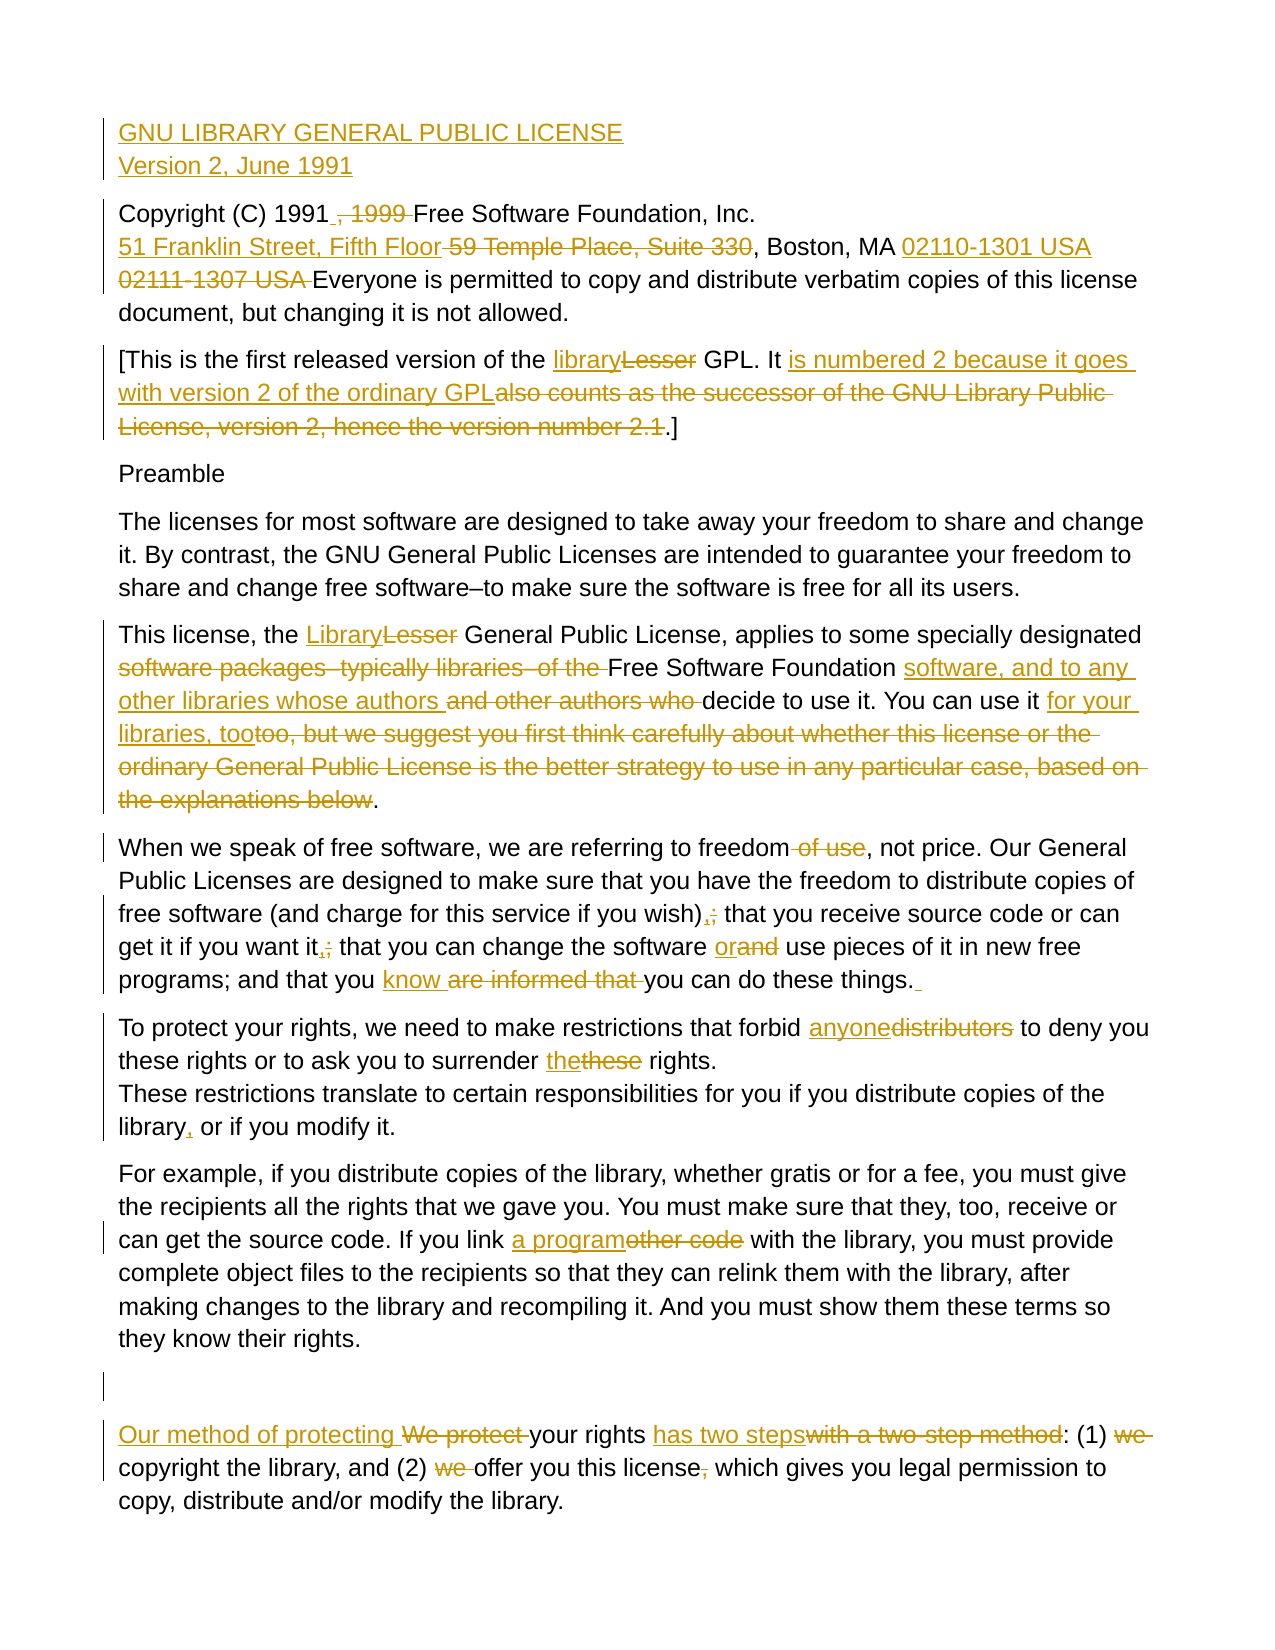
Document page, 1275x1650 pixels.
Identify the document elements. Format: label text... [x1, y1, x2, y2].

text [This is the first released version of the library GPL. It is numbered 2 because it goes with version 2 of the ordinary GPL.] [118, 345, 1157, 440]
text Copyright (C) 1991 Free Software Foundation, Inc. 51 Franklin Street, Fifth Floor, Boston, MA 02110-1301 USA Everyone is permitted to copy and distribute verbatim copies of this license document, but changing it is not allowed. [118, 199, 1157, 327]
text This license, the Library General Public License, applies to some specially designated Free Software Foundation software, and to any other libraries whose authors decide to use it. You can use it for your libraries, too. [118, 620, 1157, 814]
text To protect your rights, we need to make restrictions that forbid anyone to deny you these rights or to ask you to surrender the rights. These restrictions translate to certain responsibilities for you if you distribute copies of the library, or if you modify it. [118, 1013, 1157, 1141]
text For example, if you distribute copies of the library, whether gratis or for a fee, you must give the recipients all the rights that we gave you. You must make sure that they, too, receive or can get the source code. If you link a program with the library, you must provide complete object files to the recipients so that they can relink them with the library, after making changes to the library and recompiling it. And you must show them these terms so they know their rights. [118, 1159, 1157, 1353]
text The licenses for most software are designed to take away your freedom to share and change it. By contrast, the GNU General Public Licenses are intended to guarantee your freedom to share and change free software–to make sure the software is free for all its users. [118, 507, 1157, 601]
text When we speak of free software, we are referring to freedom, not price. Our General Public Licenses are designed to make sure that you have the freedom to distribute copies of free software (and charge for this service if you wish), that you receive source code or can get it if you want it, that you can change the software or use pieces of it in new free programs; and that you know you can do these things. [118, 833, 1157, 994]
text GNU LIBRARY GENERAL PUBLIC LICENSE Version 2, June 1991 [118, 118, 1157, 180]
text Our method of protecting your rights has two steps: (1) copyright the library, and (2) offer you this license which gives you legal permission to copy, distribute and/or modify the library. [118, 1372, 1157, 1401]
text Preamble [118, 459, 1157, 488]
